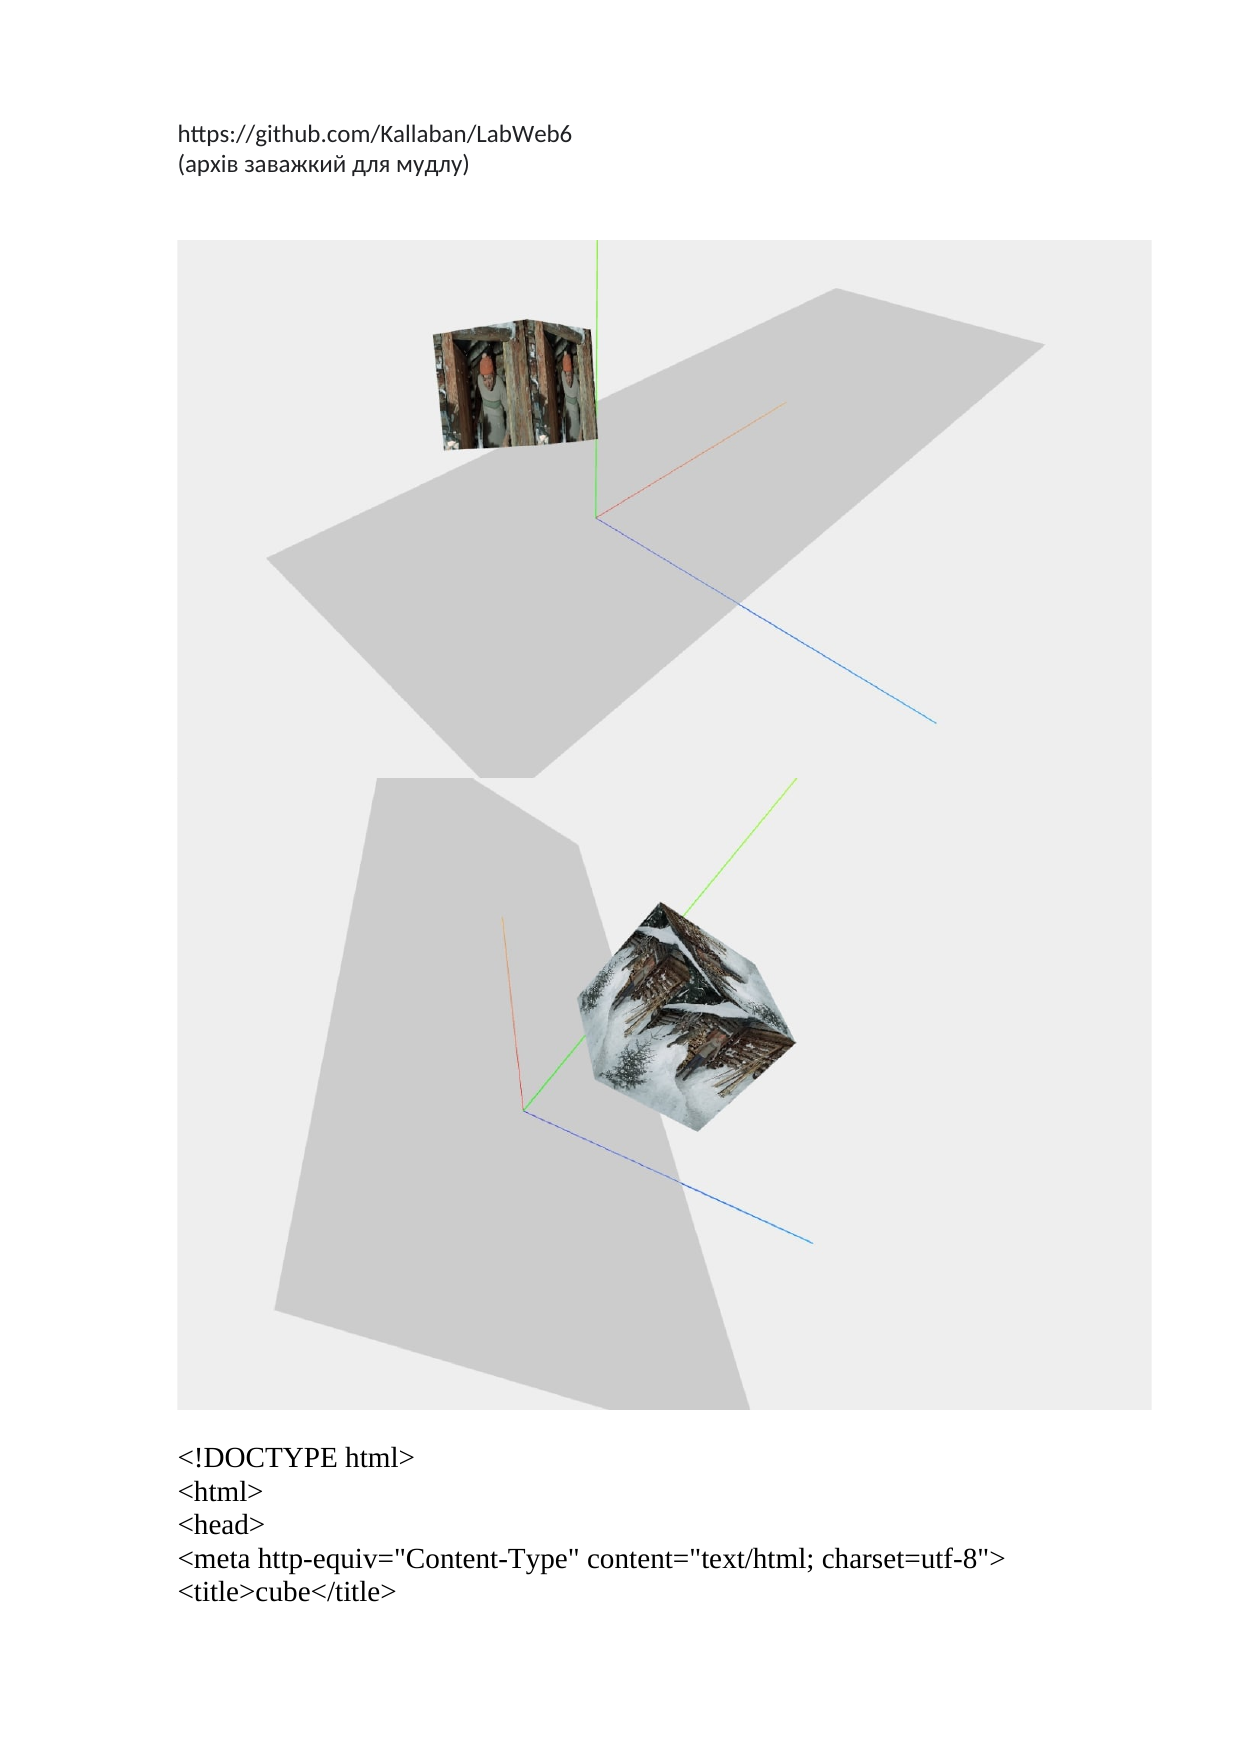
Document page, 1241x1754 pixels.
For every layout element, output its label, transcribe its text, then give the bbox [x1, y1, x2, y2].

text (архів заважкий для мудлу) [177, 149, 1152, 179]
text <html> [177, 1474, 1152, 1507]
text <title>cube</title> [177, 1574, 1152, 1608]
text <head> [177, 1507, 1152, 1541]
text <meta http-equiv="Content-Type" content="text/html; charset=utf-8"> [177, 1541, 1152, 1574]
picture [177, 240, 1152, 1410]
text <!DOCTYPE html> [177, 1440, 1152, 1474]
text https://github.com/Kallaban/LabWeb6 [177, 118, 1152, 149]
